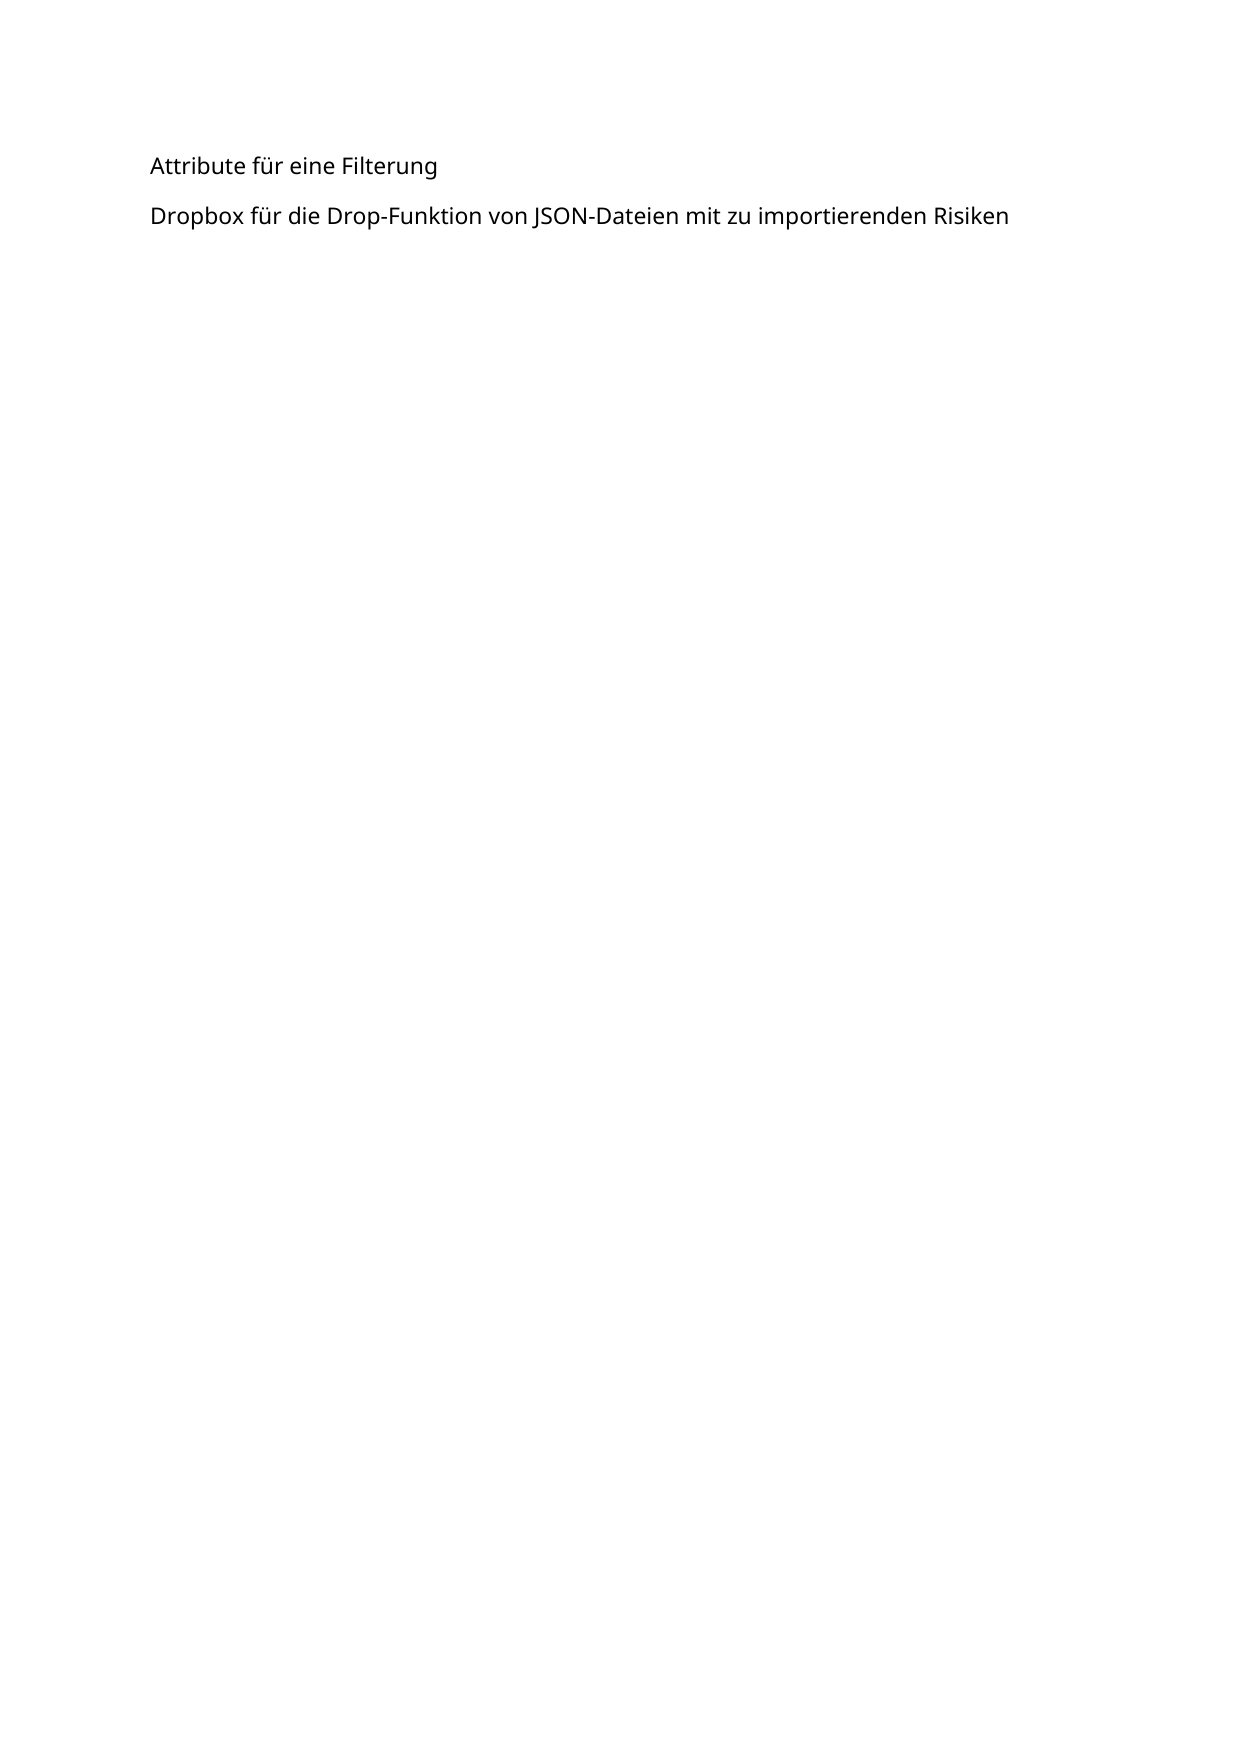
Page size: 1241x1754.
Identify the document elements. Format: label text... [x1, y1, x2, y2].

text Attribute für eine Filterung [150, 150, 1090, 181]
text Dropbox für die Drop-Funktion von JSON-Dateien mit zu importierenden Risiken [150, 200, 1090, 231]
